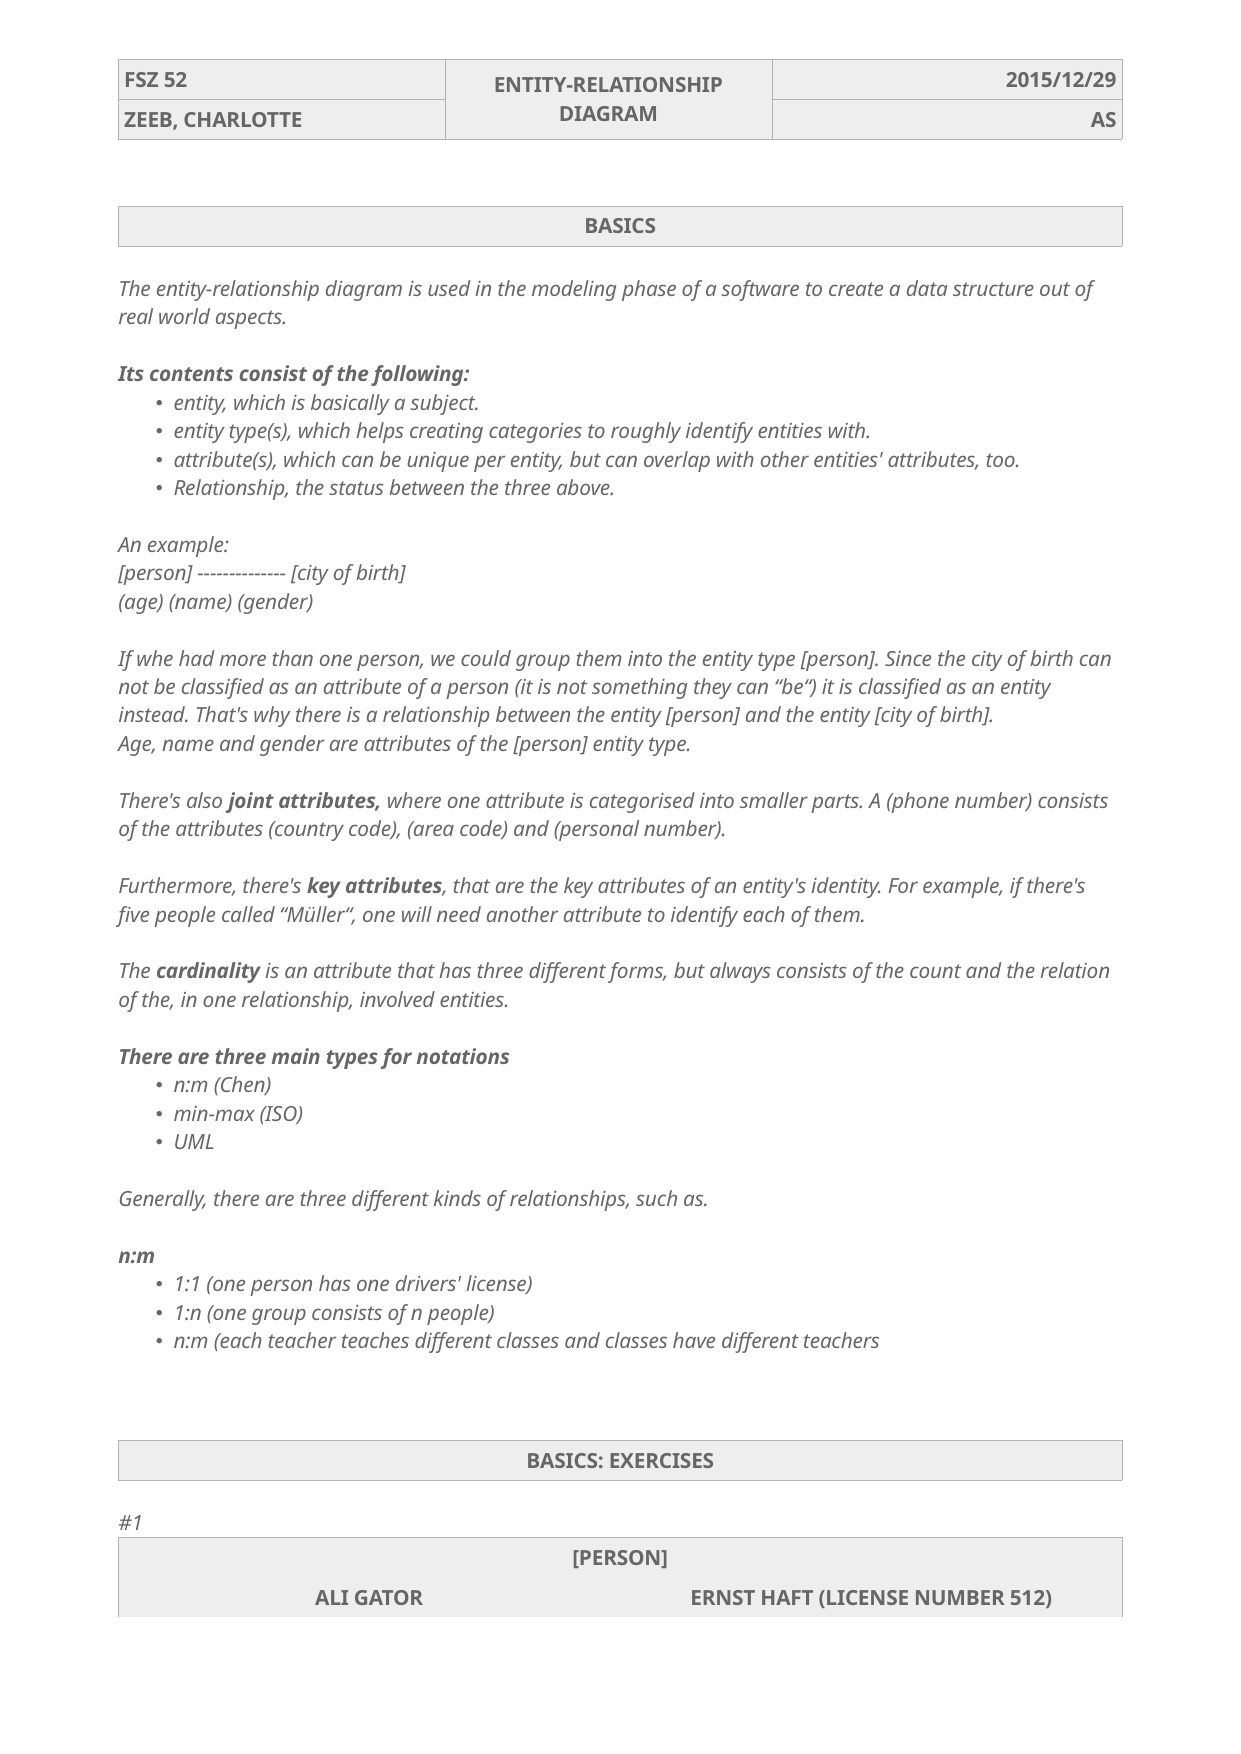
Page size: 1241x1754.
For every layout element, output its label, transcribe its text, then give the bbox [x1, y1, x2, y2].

text The entity-relationship diagram is used in the modeling phase of a software to create a data structure out of real world aspects. [118, 274, 1122, 331]
text Generally, there are three different kinds of relationships, such as. [118, 1184, 1122, 1212]
text Age, name and gender are attributes of the [person] entity type. [118, 729, 1122, 757]
table_cell ALI GATOR [119, 1577, 620, 1617]
text There are three main types for notations [118, 1042, 1122, 1070]
table_cell ERNST HAFT (LICENSE NUMBER 512) [620, 1577, 1122, 1617]
list UML [156, 1127, 1122, 1156]
list 1:n (one group consists of n people) [156, 1298, 1122, 1326]
list attribute(s), which can be unique per entity, but can overlap with other entities' attributes, too. [156, 445, 1122, 473]
text If whe had more than one person, we could group them into the entity type [person]. Since the city of birth can not be classified as an attribute of a person (it is not something they can “be“) it is classified as an entity instead. That's why there is a relationship between the entity [person] and the entity [city of birth]. [118, 644, 1122, 729]
text [person] -------------- [city of birth] [118, 558, 1122, 587]
text The cardinality is an attribute that has three different forms, but always consists of the count and the relation of the, in one relationship, involved entities. [118, 957, 1122, 1013]
text #1 [118, 1508, 1122, 1537]
table_header BASICS [119, 207, 1122, 246]
list n:m (each teacher teaches different classes and classes have different teachers [156, 1326, 1122, 1355]
list min-max (ISO) [156, 1099, 1122, 1127]
list entity type(s), which helps creating categories to roughly identify entities with. [156, 416, 1122, 445]
list entity, which is basically a subject. [156, 388, 1122, 416]
text There's also joint attributes, where one attribute is categorised into smaller parts. A (phone number) consists of the attributes (country code), (area code) and (personal number). [118, 786, 1122, 843]
list n:m (Chen) [156, 1070, 1122, 1099]
text An example: [118, 530, 1122, 558]
table_header [PERSON] [119, 1538, 1122, 1577]
text (age) (name) (gender) [118, 587, 1122, 615]
list Relationship, the status between the three above. [156, 473, 1122, 502]
text n:m [118, 1241, 1122, 1269]
text Furthermore, there's key attributes, that are the key attributes of an entity's identity. For example, if there's five people called “Müller“, one will need another attribute to identify each of them. [118, 871, 1122, 928]
list 1:1 (one person has one drivers' license) [156, 1269, 1122, 1298]
text Its contents consist of the following: [118, 359, 1122, 388]
table_header BASICS: EXERCISES [119, 1441, 1122, 1480]
